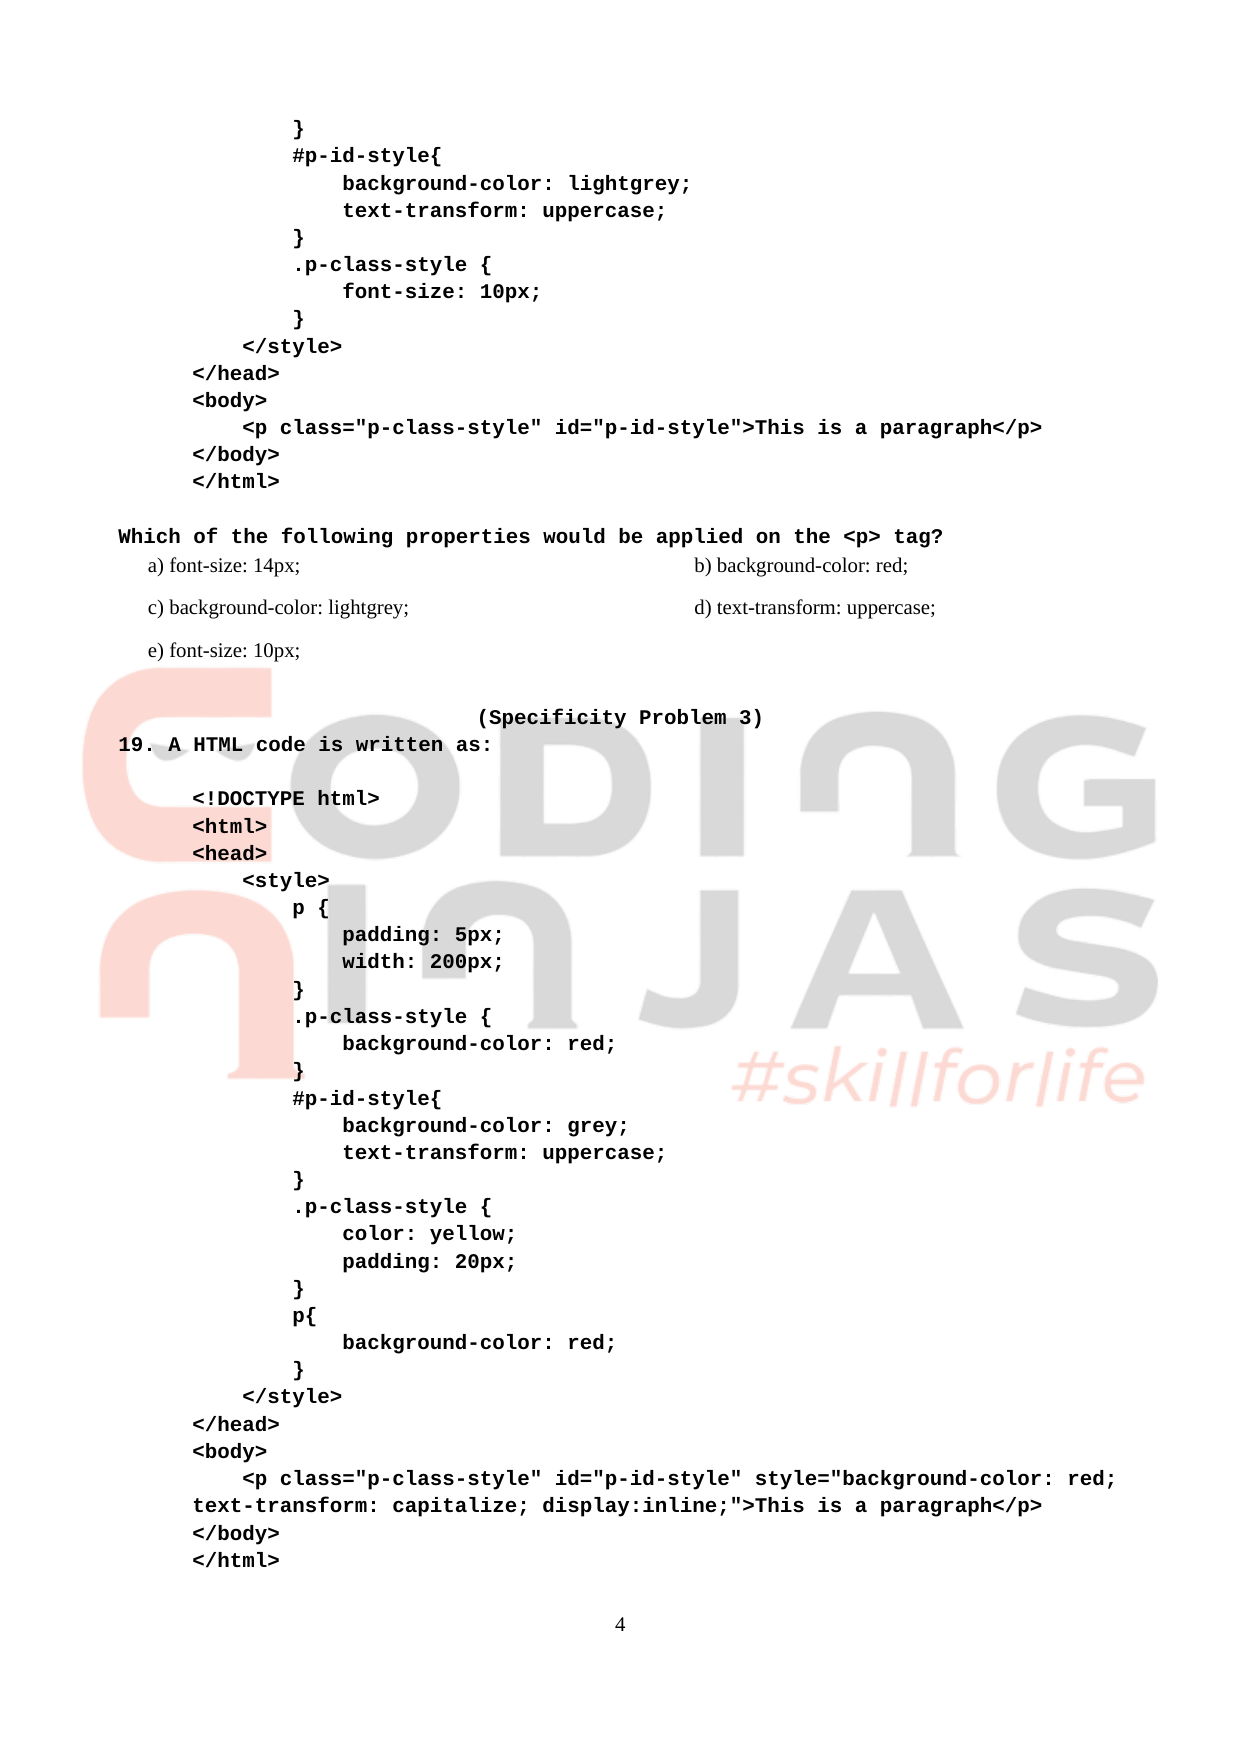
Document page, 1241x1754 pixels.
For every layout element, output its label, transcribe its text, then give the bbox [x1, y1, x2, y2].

text .p-class-style { [192, 1196, 1122, 1220]
text </body> [192, 1522, 1122, 1546]
text } [192, 118, 1122, 142]
text padding: 5px; [192, 924, 1122, 948]
text text-transform: uppercase; [192, 200, 1122, 223]
text } [192, 1060, 1122, 1084]
text </body> [192, 444, 1122, 468]
text font-size: 10px; [192, 281, 1122, 305]
text <head> [192, 843, 1122, 866]
text .p-class-style { [192, 1006, 1122, 1029]
text width: 200px; [192, 952, 1122, 975]
text <!DOCTYPE html> [192, 788, 1122, 812]
text background-color: lightgrey; [192, 172, 1122, 196]
text (Specificity Problem 3) [118, 707, 1122, 731]
text } [192, 1169, 1122, 1193]
text } [192, 1359, 1122, 1383]
text color: yellow; [192, 1223, 1122, 1247]
text } [192, 979, 1122, 1002]
text c) background-color: lightgrey; d) text-transform: uppercase; [148, 595, 1122, 619]
text p { [192, 897, 1122, 921]
text padding: 20px; [192, 1251, 1122, 1274]
text a) font-size: 14px; b) background-color: red; [148, 553, 1122, 577]
text </style> [192, 1387, 1122, 1410]
text background-color: red; [192, 1033, 1122, 1057]
text } [192, 1278, 1122, 1301]
text background-color: red; [192, 1332, 1122, 1356]
text .p-class-style { [192, 254, 1122, 278]
text </style> [192, 336, 1122, 359]
text #p-id-style{ [192, 145, 1122, 169]
text </html> [192, 1550, 1122, 1573]
text <style> [192, 870, 1122, 894]
text #p-id-style{ [192, 1087, 1122, 1111]
text </head> [192, 1414, 1122, 1437]
text Which of the following properties would be applied on the <p> tag? [118, 526, 1122, 549]
text e) font-size: 10px; [148, 637, 1122, 662]
text <p class="p-class-style" id="p-id-style" style="background-color: red; text-transform: capitalize; display:inline;">This is a paragraph</p> [192, 1468, 1122, 1519]
text <body> [192, 1441, 1122, 1464]
text </html> [192, 472, 1122, 495]
text <html> [192, 816, 1122, 839]
text <body> [192, 390, 1122, 414]
text text-transform: uppercase; [192, 1142, 1122, 1166]
text } [192, 308, 1122, 332]
text p{ [192, 1305, 1122, 1329]
text } [192, 227, 1122, 251]
text <p class="p-class-style" id="p-id-style">This is a paragraph</p> [192, 417, 1122, 441]
text background-color: grey; [192, 1115, 1122, 1138]
text 19. A HTML code is written as: [118, 734, 1122, 758]
text </head> [192, 363, 1122, 386]
